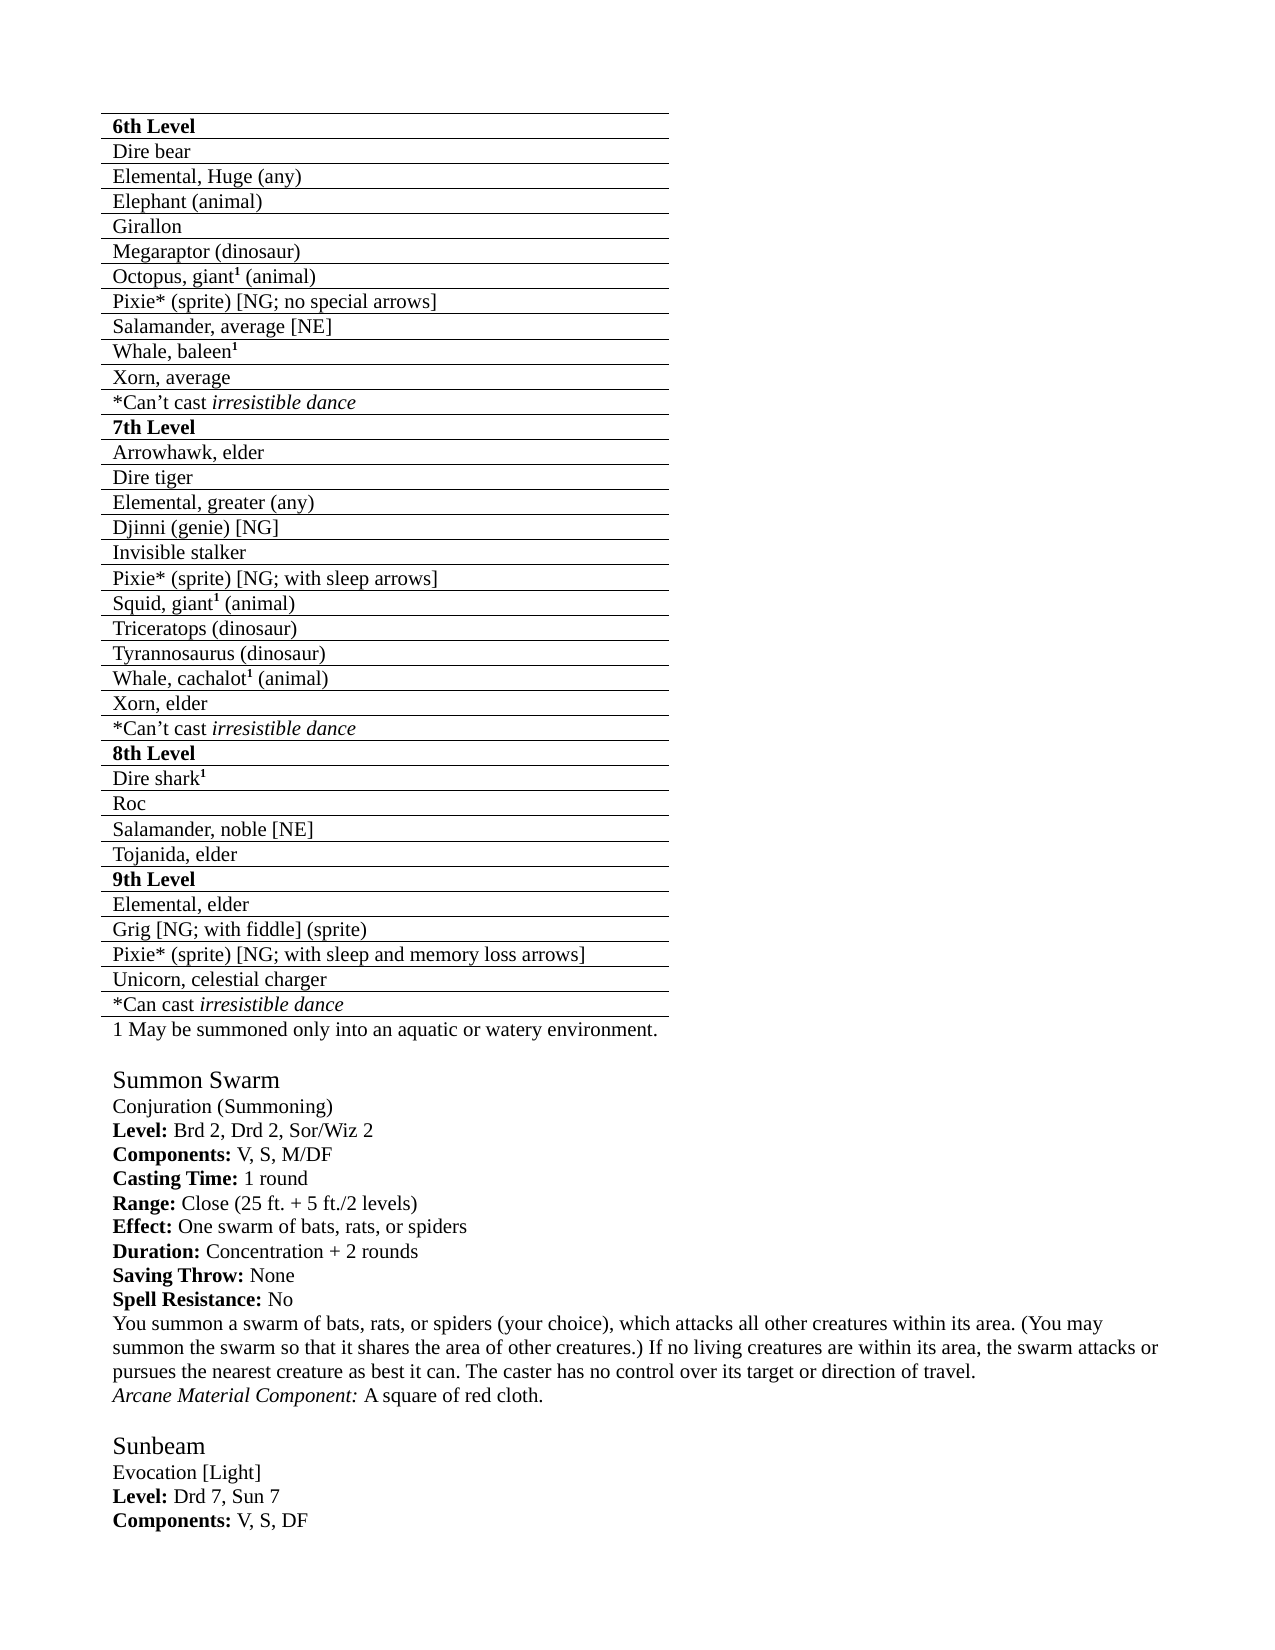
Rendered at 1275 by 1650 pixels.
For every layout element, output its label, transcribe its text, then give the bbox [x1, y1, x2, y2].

table_cell Unicorn, celestial charger [101, 967, 669, 991]
table_cell Xorn, average [101, 365, 669, 389]
table_cell Triceratops (dinosaur) [101, 616, 669, 640]
text Components: V, S, M/DF [112, 1142, 1162, 1166]
text Effect: One swarm of bats, rats, or spiders [112, 1214, 1162, 1238]
table_cell Salamander, average [NE] [101, 314, 669, 338]
table_cell 7th Level [101, 415, 669, 439]
table_cell Elemental, elder [101, 892, 669, 916]
table_cell Whale, cachalot1 (animal) [101, 666, 669, 690]
table_cell Pixie* (sprite) [NG; with sleep arrows] [101, 565, 669, 589]
table_cell Girallon [101, 214, 669, 238]
table_cell Tojanida, elder [101, 842, 669, 866]
table_cell Pixie* (sprite) [NG; with sleep and memory loss arrows] [101, 942, 669, 966]
table_cell Pixie* (sprite) [NG; no special arrows] [101, 289, 669, 313]
table_cell 9th Level [101, 867, 669, 891]
text Components: V, S, DF [112, 1508, 1162, 1532]
table_cell Salamander, noble [NE] [101, 816, 669, 841]
text Sunbeam [112, 1431, 1162, 1460]
text Range: Close (25 ft. + 5 ft./2 levels) [112, 1190, 1162, 1214]
table_cell 8th Level [101, 741, 669, 765]
text Saving Throw: None [112, 1263, 1162, 1287]
text You summon a swarm of bats, rats, or spiders (your choice), which attacks all other creatures within its area. (You may summon the swarm so that it shares the area of other creatures.) If no living creatures are within its area, the swarm attacks or pursues the nearest creature as best it can. The caster has no control over its target or direction of travel. [112, 1311, 1162, 1383]
table_cell *Can’t cast irresistible dance [101, 716, 669, 740]
table_cell *Can cast irresistible dance [101, 992, 669, 1016]
text Level: Brd 2, Drd 2, Sor/Wiz 2 [112, 1118, 1162, 1142]
table_cell Octopus, giant1 (animal) [101, 264, 669, 288]
table_cell Tyrannosaurus (dinosaur) [101, 641, 669, 665]
table_cell Dire tiger [101, 465, 669, 489]
table_cell Elephant (animal) [101, 189, 669, 213]
table_cell Dire shark1 [101, 766, 669, 790]
table_cell Dire bear [101, 139, 669, 163]
table_cell Arrowhawk, elder [101, 440, 669, 464]
text Level: Drd 7, Sun 7 [112, 1484, 1162, 1508]
table_cell Squid, giant1 (animal) [101, 591, 669, 614]
text Summon Swarm [112, 1065, 1162, 1094]
table_cell Invisible stalker [101, 540, 669, 564]
text Evocation [Light] [112, 1460, 1162, 1484]
text Spell Resistance: No [112, 1287, 1162, 1311]
table_cell Elemental, Huge (any) [101, 164, 669, 188]
table_cell 6th Level [101, 114, 669, 138]
table_cell Whale, baleen1 [101, 340, 669, 363]
text Duration: Concentration + 2 rounds [112, 1238, 1162, 1263]
table_cell Roc [101, 791, 669, 815]
table_cell *Can’t cast irresistible dance [101, 390, 669, 414]
text Conjuration (Summoning) [112, 1094, 1162, 1118]
text Casting Time: 1 round [112, 1166, 1162, 1190]
table_cell Megaraptor (dinosaur) [101, 239, 669, 263]
table_cell Xorn, elder [101, 691, 669, 715]
text Arcane Material Component: A square of red cloth. [112, 1383, 1162, 1407]
table_cell 1 May be summoned only into an aquatic or watery environment. [101, 1017, 669, 1041]
table_cell Elemental, greater (any) [101, 490, 669, 514]
table_cell Djinni (genie) [NG] [101, 515, 669, 539]
table_cell Grig [NG; with fiddle] (sprite) [101, 917, 669, 941]
